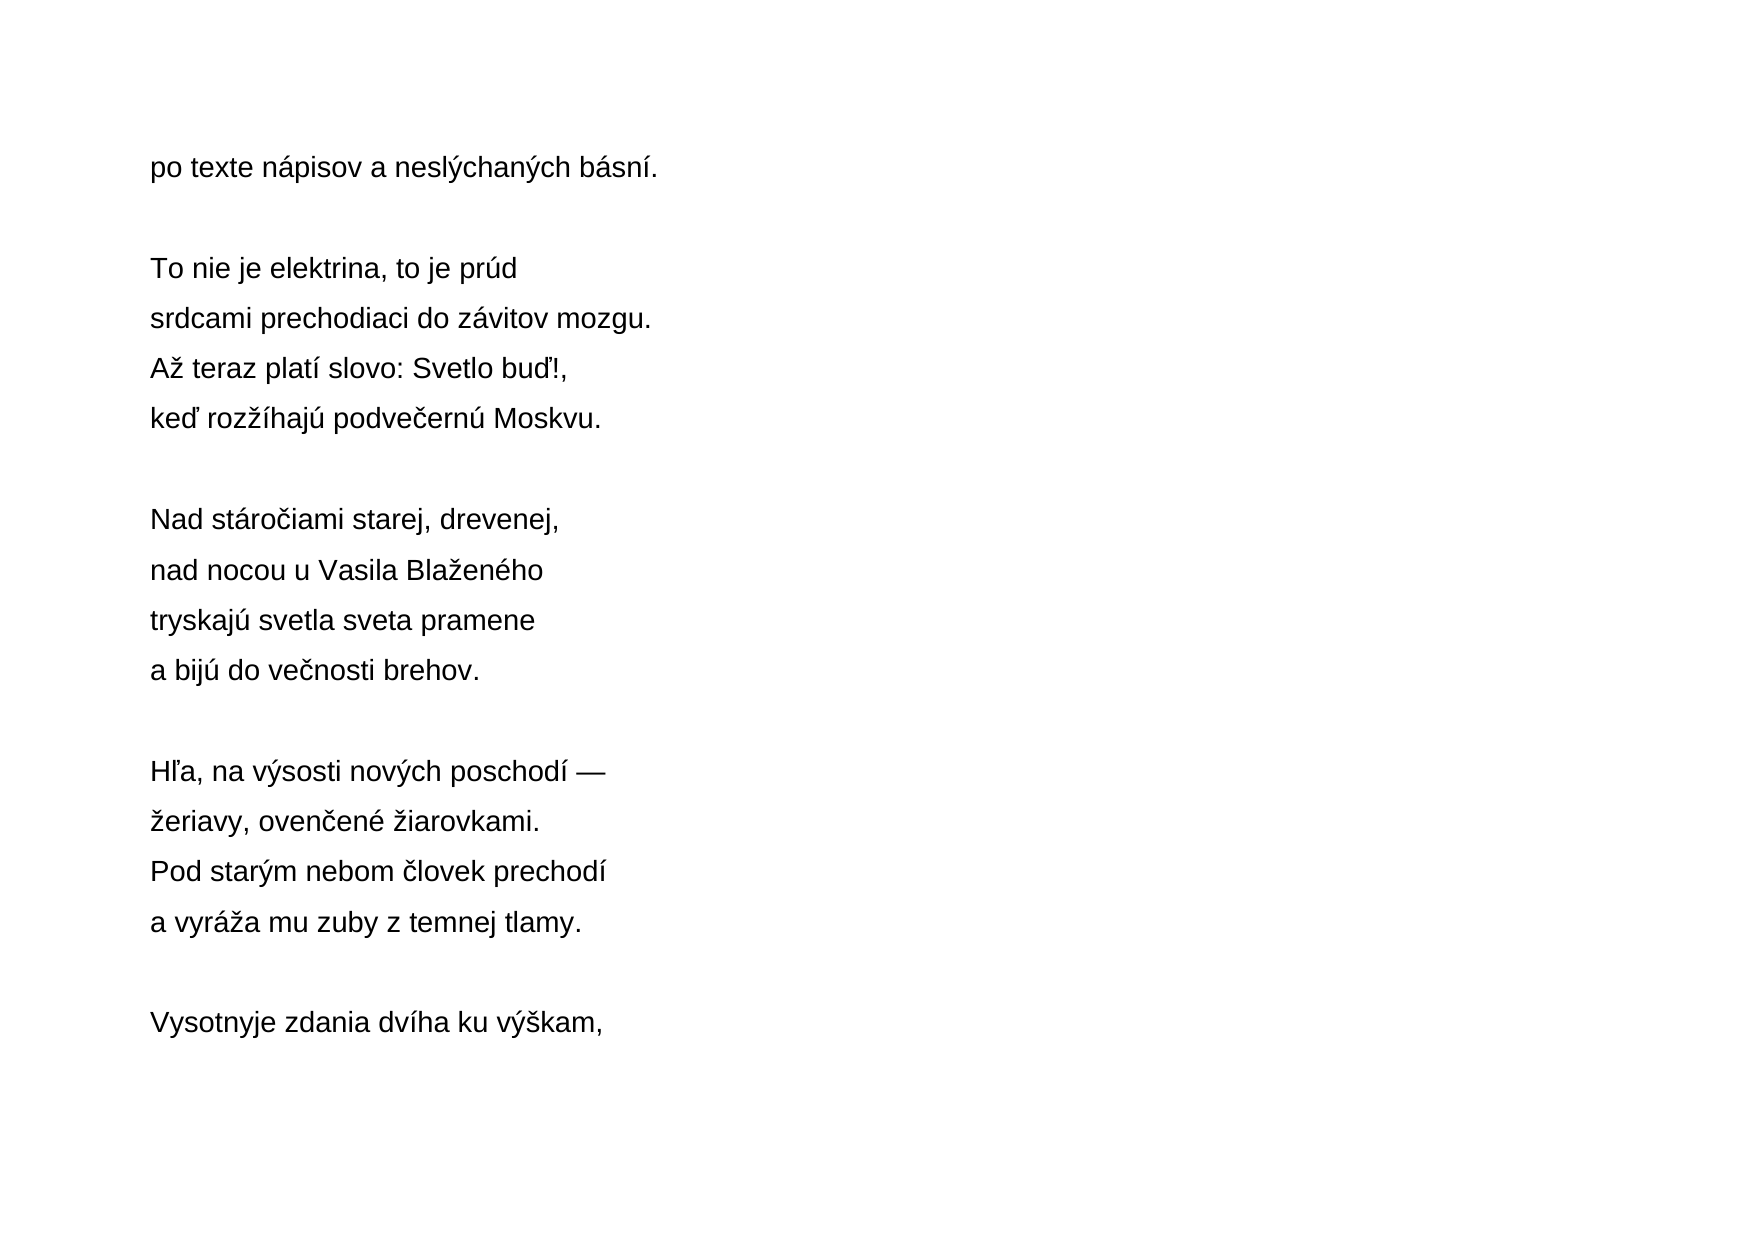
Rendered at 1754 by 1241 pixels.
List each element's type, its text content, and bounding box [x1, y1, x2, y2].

text nad nocou u Vasila Blaženého [150, 552, 1243, 586]
text Až teraz platí slovo: Svetlo buď!, [150, 351, 1243, 385]
text keď rozžíhajú podvečernú Moskvu. [150, 402, 1243, 435]
text To nie je elektrina, to je prúd [150, 251, 1243, 284]
text tryskajú svetla sveta pramene [150, 603, 1243, 636]
text srdcami prechodiaci do závitov mozgu. [150, 301, 1243, 334]
text Hľa, na výsosti nových poschodí — [150, 754, 1243, 787]
text Vysotnyje zdania dvíha ku výškam, [150, 1005, 1243, 1039]
text po texte nápisov a neslýchaných básní. [150, 150, 1243, 183]
text žeriavy, ovenčené žiarovkami. [150, 804, 1243, 838]
text Pod starým nebom človek prechodí [150, 854, 1243, 888]
text a bijú do večnosti brehov. [150, 653, 1243, 687]
text Nad stáročiami starej, drevenej, [150, 502, 1243, 536]
text a vyráža mu zuby z temnej tlamy. [150, 905, 1243, 938]
